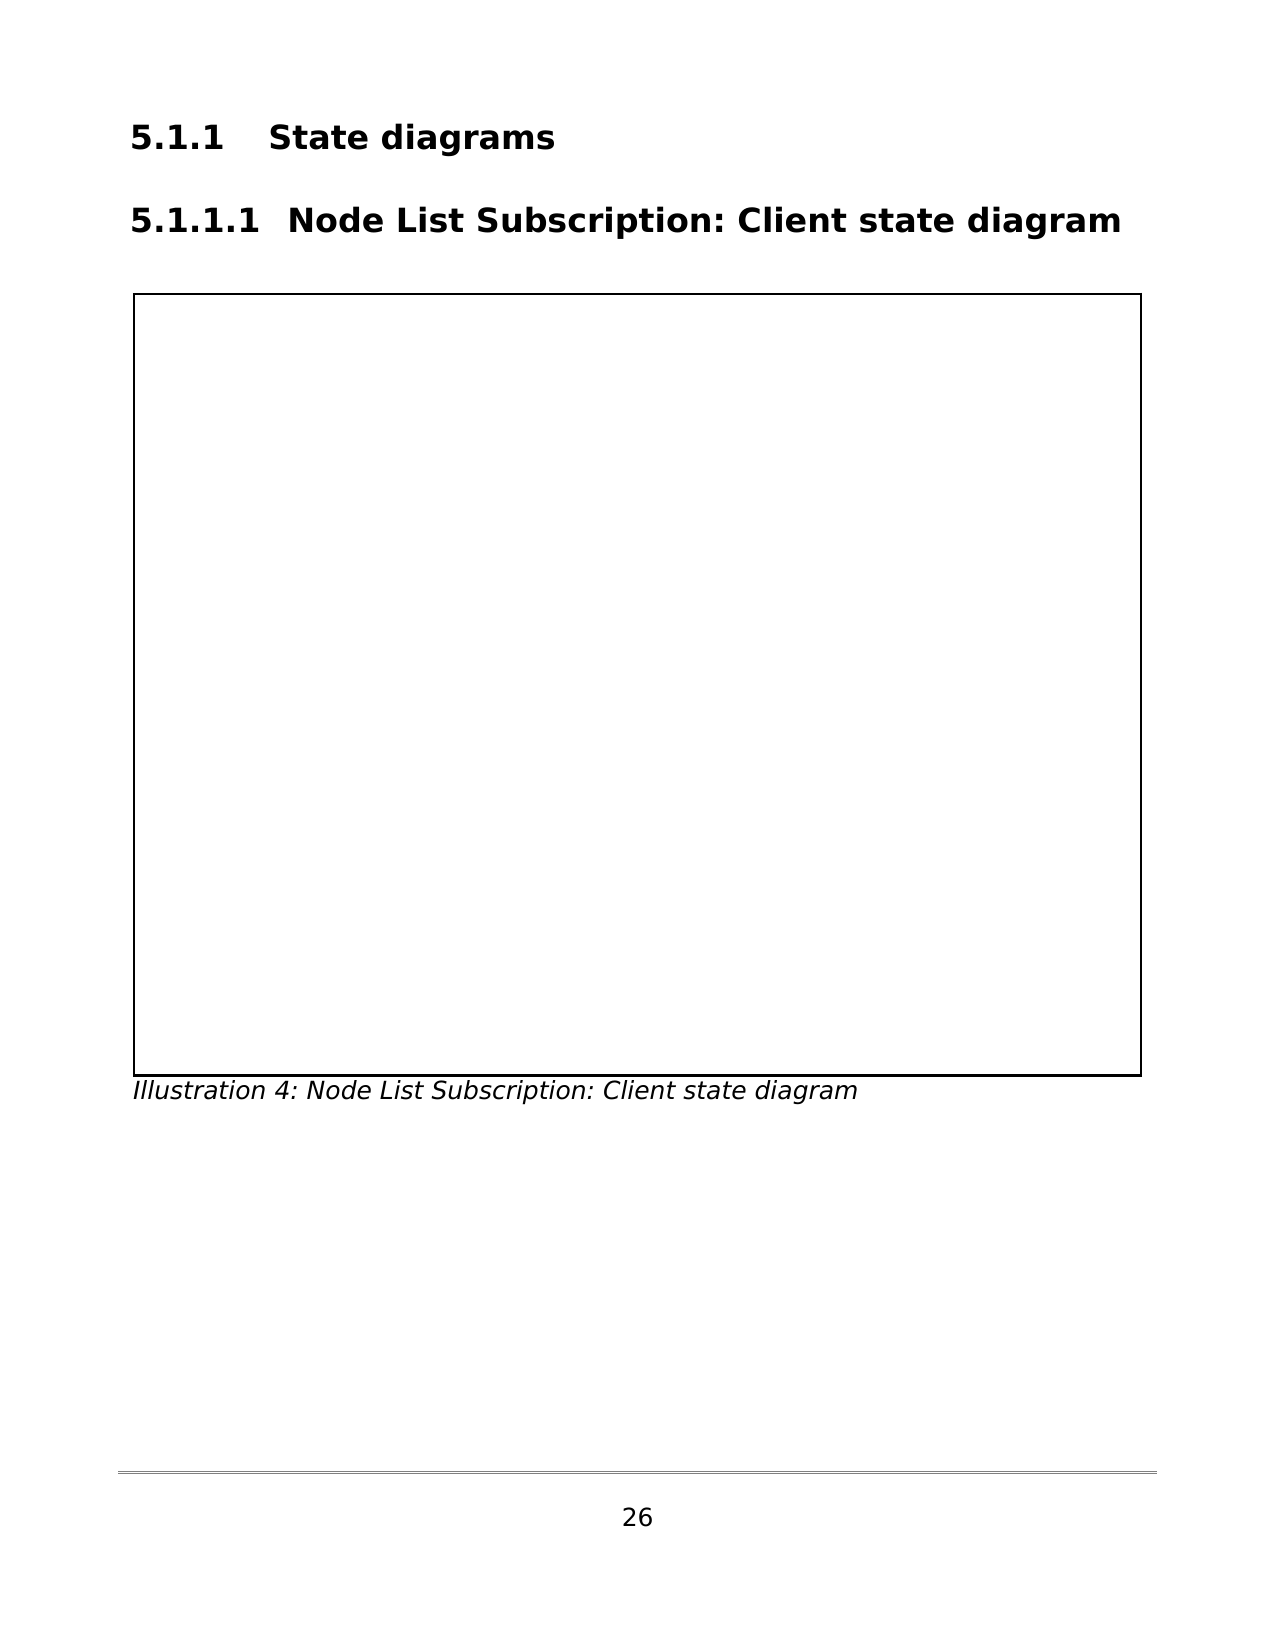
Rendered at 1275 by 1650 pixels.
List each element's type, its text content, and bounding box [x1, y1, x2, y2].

text [135, 295, 1140, 1074]
subtitle Node List Subscription: Client state diagram [118, 202, 1157, 241]
text [133, 276, 1142, 293]
text Illustration 4: Node List Subscription: Client state diagram [133, 1077, 1142, 1106]
subtitle State diagrams [118, 118, 1157, 157]
